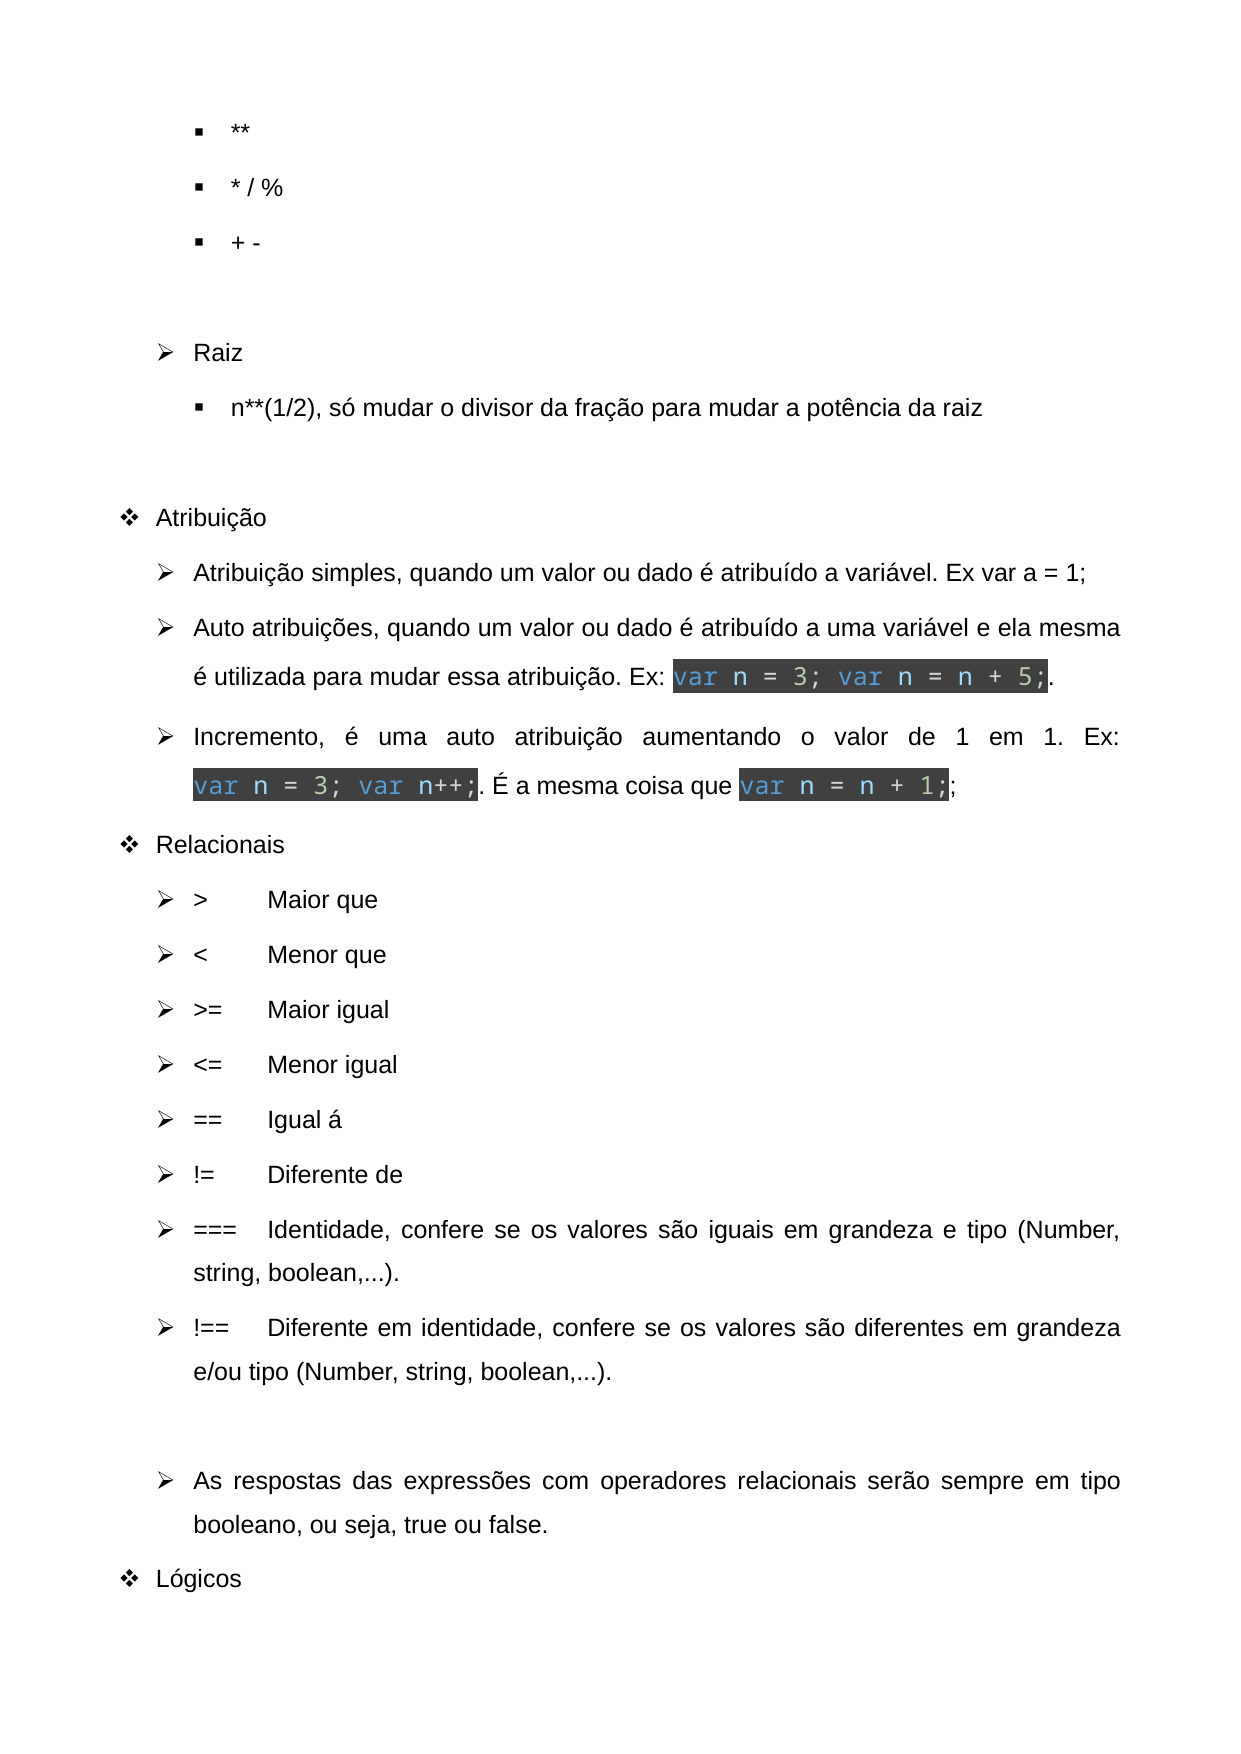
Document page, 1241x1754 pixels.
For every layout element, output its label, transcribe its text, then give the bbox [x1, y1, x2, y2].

list Incremento, é uma auto atribuição aumentando o valor de 1 em 1. Ex: var n = 3; var n++;. É a mesma coisa que var n = n + 1;; [156, 722, 1122, 801]
list * / % [193, 173, 1122, 202]
list Auto atribuições, quando um valor ou dado é atribuído a uma variável e ela mesma é utilizada para mudar essa atribuição. Ex: var n = 3; var n = n + 5;. [156, 613, 1122, 693]
list + - [193, 228, 1122, 257]
list Relacionais [118, 830, 1122, 859]
list ** [193, 118, 1122, 147]
list Lógicos [118, 1564, 1122, 1593]
list As respostas das expressões com operadores relacionais serão sempre em tipo booleano, ou seja, true ou false. [156, 1466, 1122, 1538]
list Atribuição [118, 503, 1122, 532]
list === Identidade, confere se os valores são iguais em grandeza e tipo (Number, string, boolean,...). [156, 1215, 1122, 1287]
list Atribuição simples, quando um valor ou dado é atribuído a variável. Ex var a = 1; [156, 558, 1122, 587]
list != Diferente de [156, 1160, 1122, 1189]
list >= Maior igual [156, 995, 1122, 1024]
list <= Menor igual [156, 1050, 1122, 1079]
list == Igual á [156, 1105, 1122, 1134]
list > Maior que [156, 885, 1122, 914]
list < Menor que [156, 940, 1122, 969]
list Raiz [156, 338, 1122, 367]
list n**(1/2), só mudar o divisor da fração para mudar a potência da raiz [193, 393, 1122, 422]
list !== Diferente em identidade, confere se os valores são diferentes em grandeza e/ou tipo (Number, string, boolean,...). [156, 1313, 1122, 1385]
